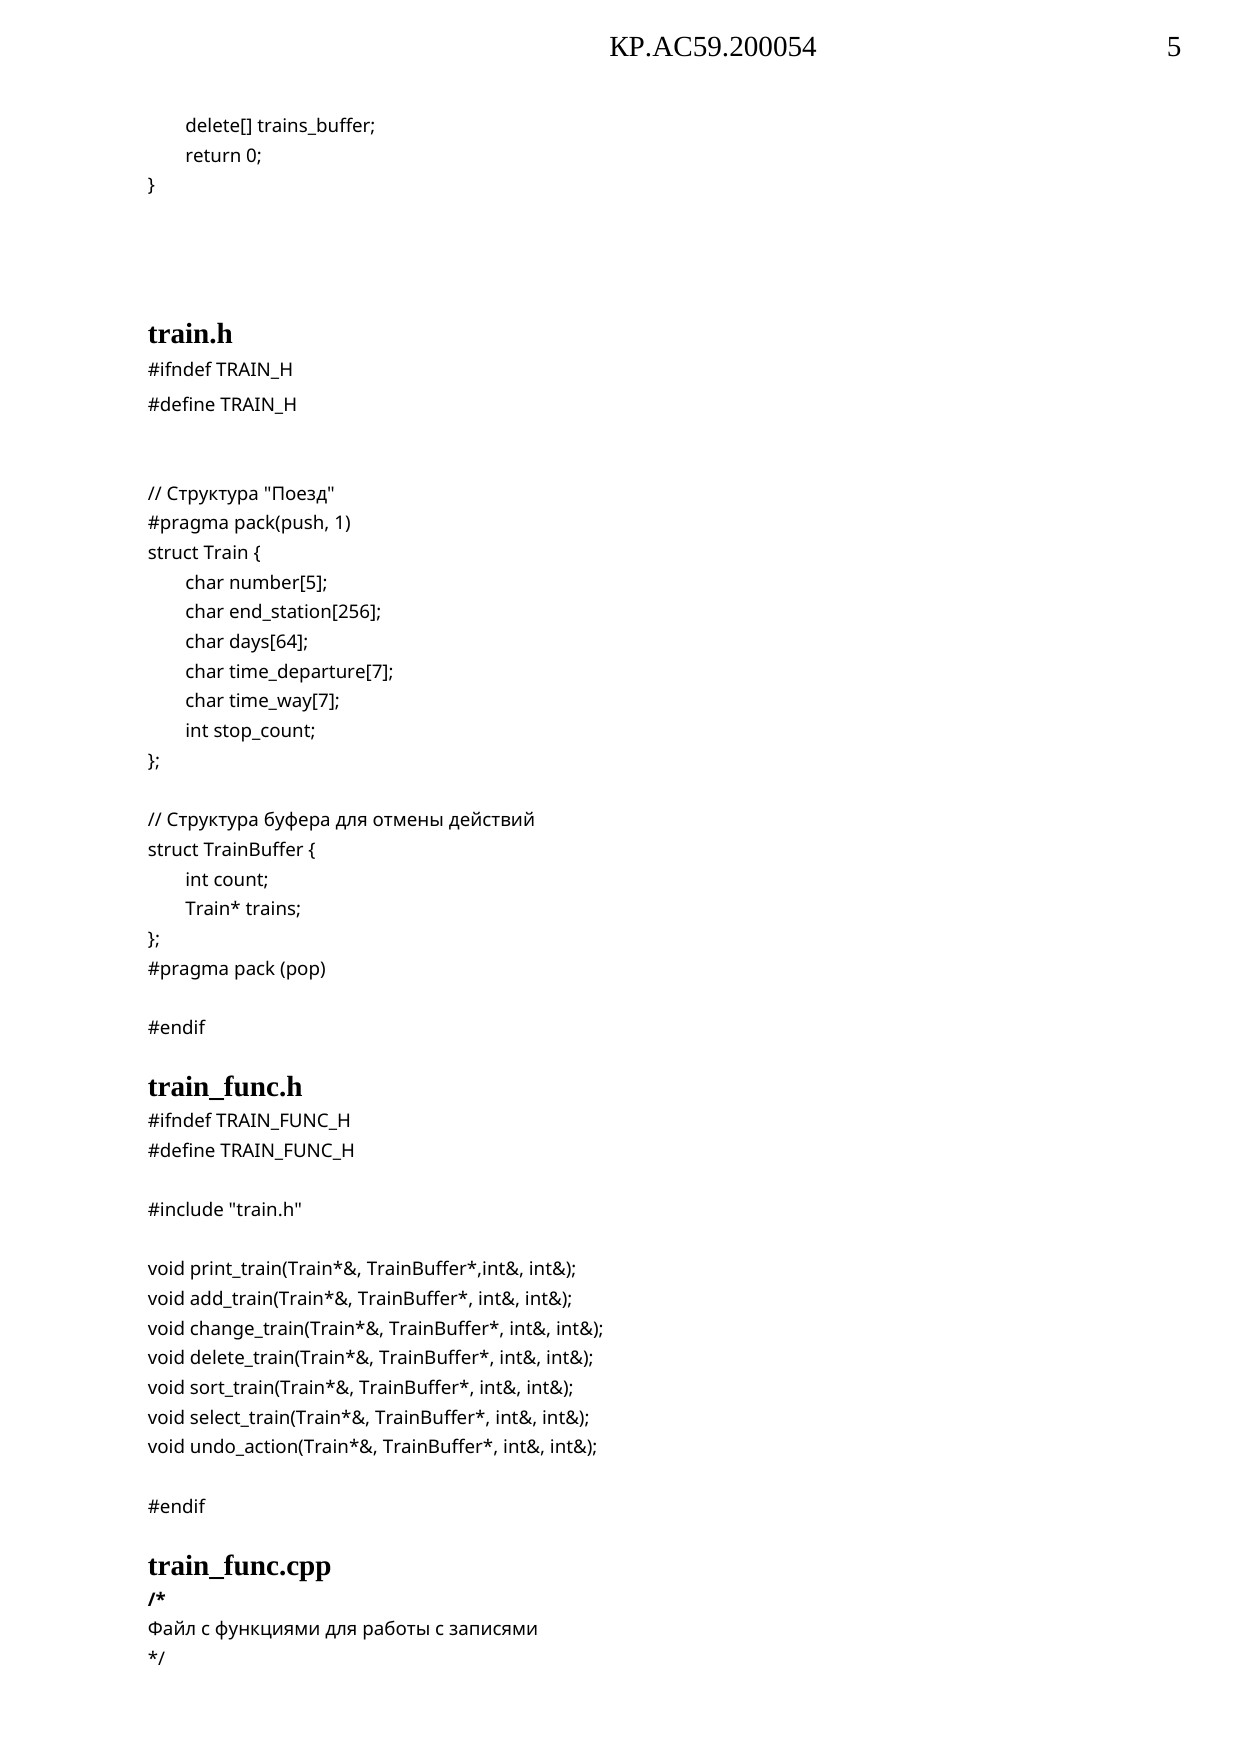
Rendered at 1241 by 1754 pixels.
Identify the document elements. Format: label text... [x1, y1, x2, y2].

list return 0; [185, 138, 1181, 167]
text struct TrainBuffer { [148, 832, 1181, 862]
text #define TRAIN_H [148, 387, 1181, 417]
text void sort_train(Train*&, TrainBuffer*, int&, int&); [148, 1370, 1181, 1400]
text void change_train(Train*&, TrainBuffer*, int&, int&); [148, 1311, 1181, 1341]
text /* [148, 1582, 1181, 1612]
list char end_station[256]; [185, 594, 1181, 624]
list char days[64]; [185, 624, 1181, 654]
text #endif [148, 1489, 1181, 1519]
list int count; [185, 862, 1181, 891]
text #ifndef TRAIN_H [148, 356, 1181, 382]
list char time_way[7]; [185, 683, 1181, 713]
list char number[5]; [185, 565, 1181, 594]
text #pragma pack (pop) [148, 951, 1181, 980]
text #ifndef TRAIN_FUNC_H [148, 1103, 1181, 1133]
text // Структура "Поезд" [148, 476, 1181, 505]
text void delete_train(Train*&, TrainBuffer*, int&, int&); [148, 1341, 1181, 1370]
list int stop_count; [185, 713, 1181, 743]
text train_func.cpp [148, 1548, 1181, 1582]
text train.h [148, 316, 1181, 349]
text } [148, 167, 1181, 197]
text train_func.h [148, 1069, 1181, 1103]
text void add_train(Train*&, TrainBuffer*, int&, int&); [148, 1281, 1181, 1311]
list Train* trains; [185, 891, 1181, 921]
text #include "train.h" [148, 1192, 1181, 1222]
text */ [148, 1641, 1181, 1671]
text }; [148, 921, 1181, 951]
text #define TRAIN_FUNC_H [148, 1133, 1181, 1162]
list delete[] trains_buffer; [185, 108, 1181, 138]
text #pragma pack(push, 1) [148, 505, 1181, 535]
text void print_train(Train*&, TrainBuffer*,int&, int&); [148, 1251, 1181, 1281]
text struct Train { [148, 535, 1181, 565]
text // Структура буфера для отмены действий [148, 802, 1181, 832]
text void select_train(Train*&, TrainBuffer*, int&, int&); [148, 1400, 1181, 1429]
text }; [148, 743, 1181, 773]
text Файл с функциями для работы с записями [148, 1612, 1181, 1641]
text void undo_action(Train*&, TrainBuffer*, int&, int&); [148, 1429, 1181, 1459]
text #endif [148, 1010, 1181, 1040]
list char time_departure[7]; [185, 654, 1181, 683]
